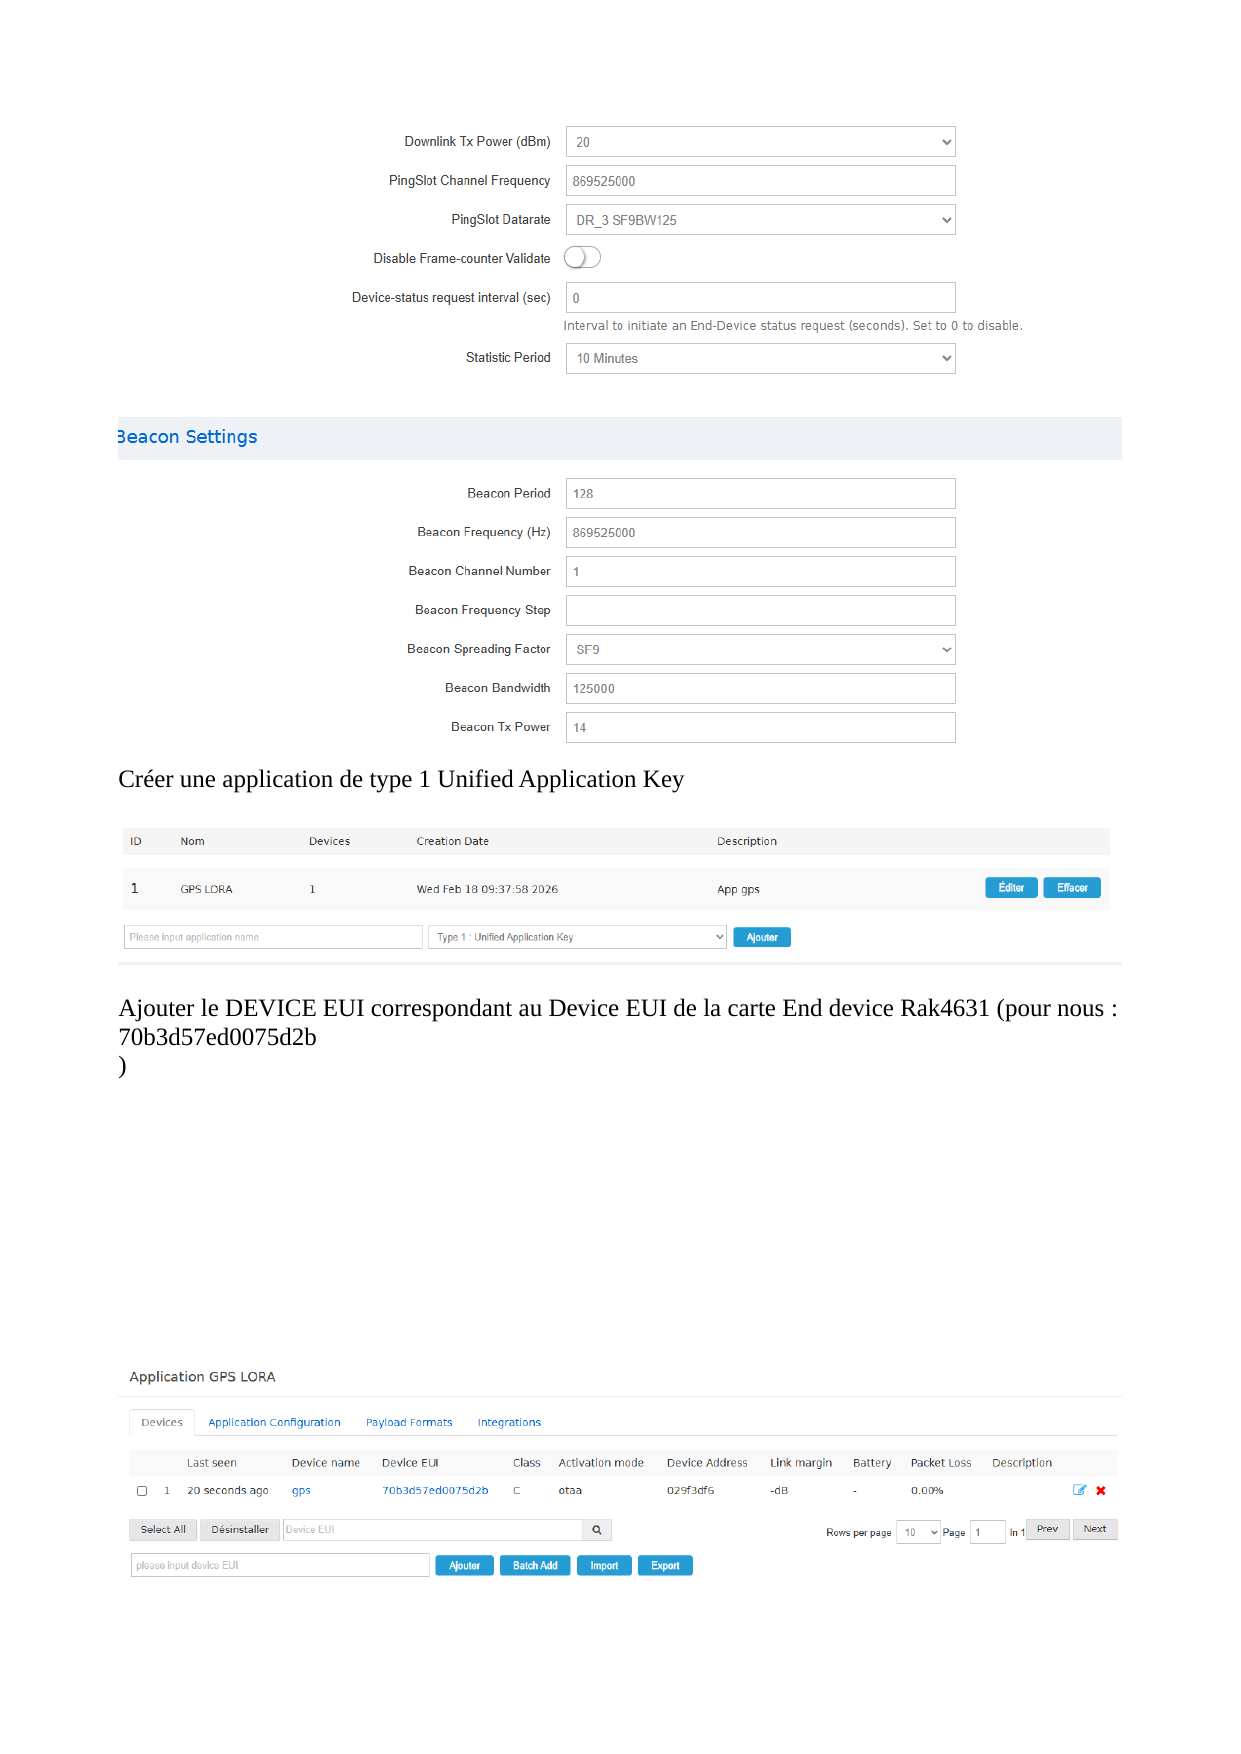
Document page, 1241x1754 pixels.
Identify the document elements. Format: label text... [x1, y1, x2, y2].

text Créer une application de type 1 Unified Application Key [118, 764, 1122, 792]
text Ajouter le DEVICE EUI correspondant au Device EUI de la carte End device Rak4631 (pour nous : 70b3d57ed0075d2b [118, 993, 1122, 1051]
picture [118, 1367, 1123, 1587]
text ) [118, 1051, 1122, 1079]
picture [118, 813, 1123, 965]
picture [118, 118, 1123, 764]
